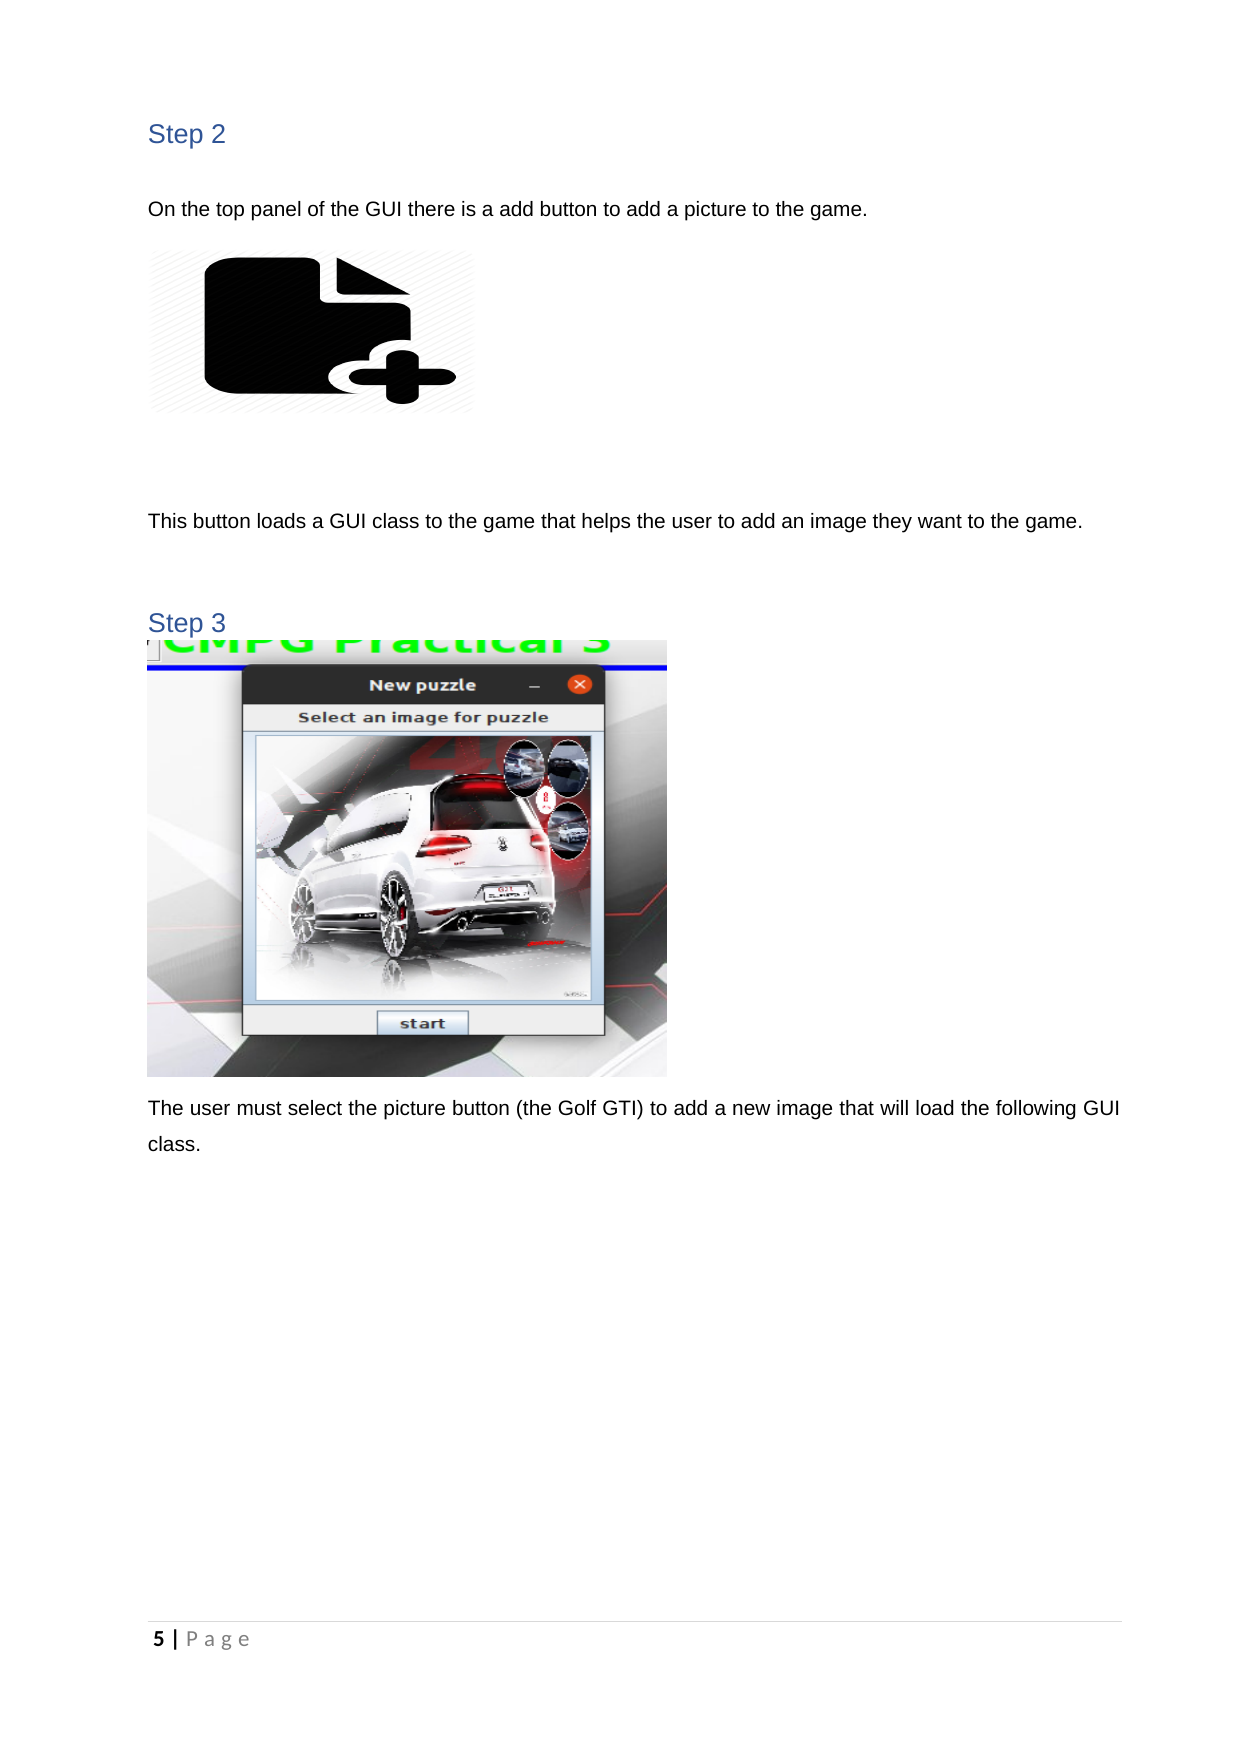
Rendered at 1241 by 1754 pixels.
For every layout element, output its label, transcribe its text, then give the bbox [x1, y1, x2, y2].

text On the top panel of the GUI there is a add button to add a picture to the game. [148, 197, 1122, 221]
subtitle Step 3 [148, 607, 1122, 638]
text The user must select the picture button (the Golf GTI) to add a new image that will load the following GUI class. [148, 1095, 1122, 1155]
subtitle Step 2 [148, 118, 1122, 149]
picture [147, 249, 476, 414]
text This button loads a GUI class to the game that helps the user to add an image they want to the game. [148, 249, 1122, 533]
picture [147, 640, 667, 1077]
